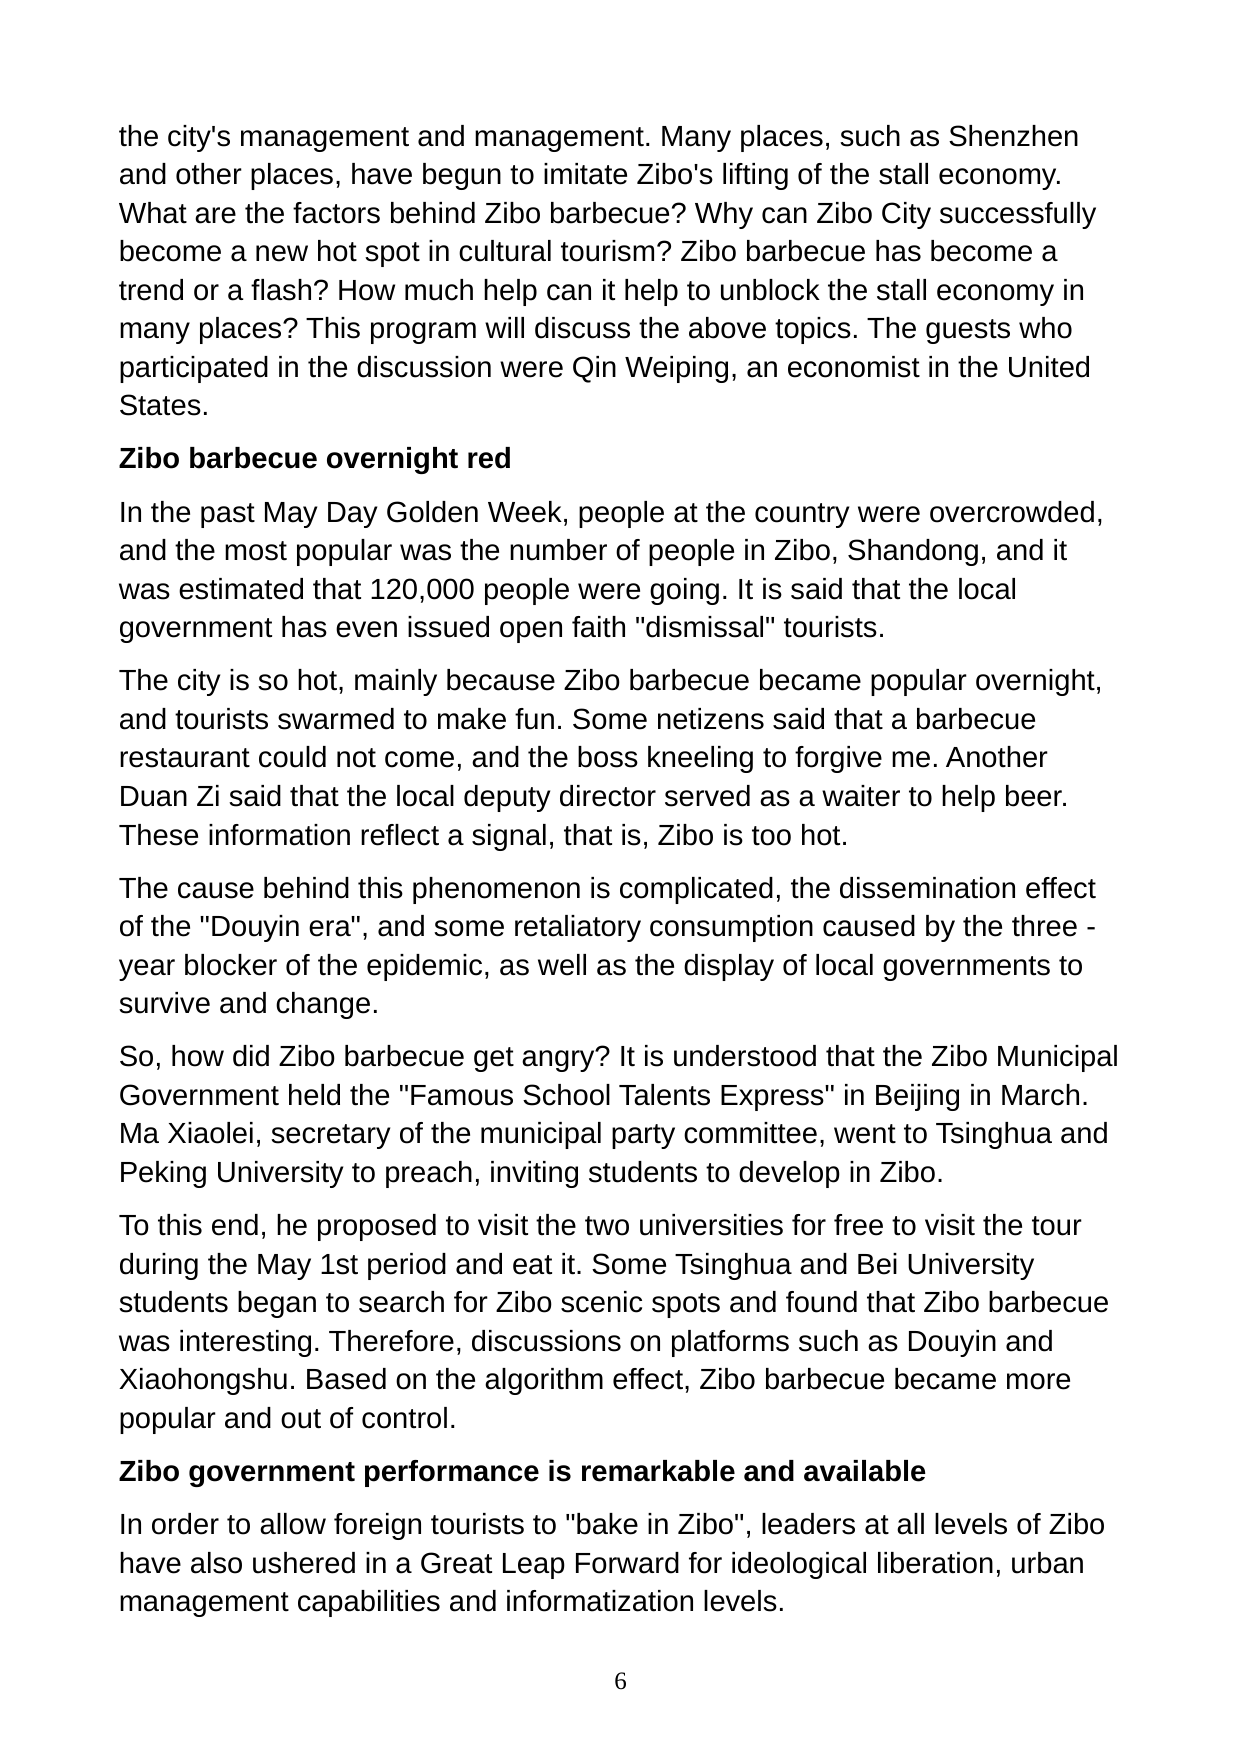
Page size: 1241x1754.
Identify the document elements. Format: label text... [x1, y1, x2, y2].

text In order to allow foreign tourists to "bake in Zibo", leaders at all levels of Zibo have also ushered in a Great Leap Forward for ideological liberation, urban management capabilities and informatization levels. [118, 1507, 1122, 1618]
text In the past May Day Golden Week, people at the country were overcrowded, and the most popular was the number of people in Zibo, Shandong, and it was estimated that 120,000 people were going. It is said that the local government has even issued open faith "dismissal" tourists. [118, 494, 1122, 644]
text Zibo government performance is remarkable and available [118, 1454, 1122, 1487]
text The cause behind this phenomenon is complicated, the dissemination effect of the "Douyin era", and some retaliatory consumption caused by the three -year blocker of the epidemic, as well as the display of local governments to survive and change. [118, 871, 1122, 1020]
text the city's management and management. Many places, such as Shenzhen and other places, have begun to imitate Zibo's lifting of the stall economy. What are the factors behind Zibo barbecue? Why can Zibo City successfully become a new hot spot in cultural tourism? Zibo barbecue has become a trend or a flash? How much help can it help to unblock the stall economy in many places? This program will discuss the above topics. The guests who participated in the discussion were Qin Weiping, an economist in the United States. [118, 118, 1122, 422]
text The city is so hot, mainly because Zibo barbecue became popular overnight, and tourists swarmed to make fun. Some netizens said that a barbecue restaurant could not come, and the boss kneeling to forgive me. Another Duan Zi said that the local deputy director served as a waiter to help beer. These information reflect a signal, that is, Zibo is too hot. [118, 663, 1122, 851]
text Zibo barbecue overnight red [118, 441, 1122, 475]
text To this end, he proposed to visit the two universities for free to visit the tour during the May 1st period and eat it. Some Tsinghua and Bei University students began to search for Zibo scenic spots and found that Zibo barbecue was interesting. Therefore, discussions on platforms such as Douyin and Xiaohongshu. Based on the algorithm effect, Zibo barbecue became more popular and out of control. [118, 1208, 1122, 1434]
text So, how did Zibo barbecue get angry? It is understood that the Zibo Municipal Government held the "Famous School Talents Express" in Beijing in March. Ma Xiaolei, secretary of the municipal party committee, went to Tsinghua and Peking University to preach, inviting students to develop in Zibo. [118, 1039, 1122, 1188]
